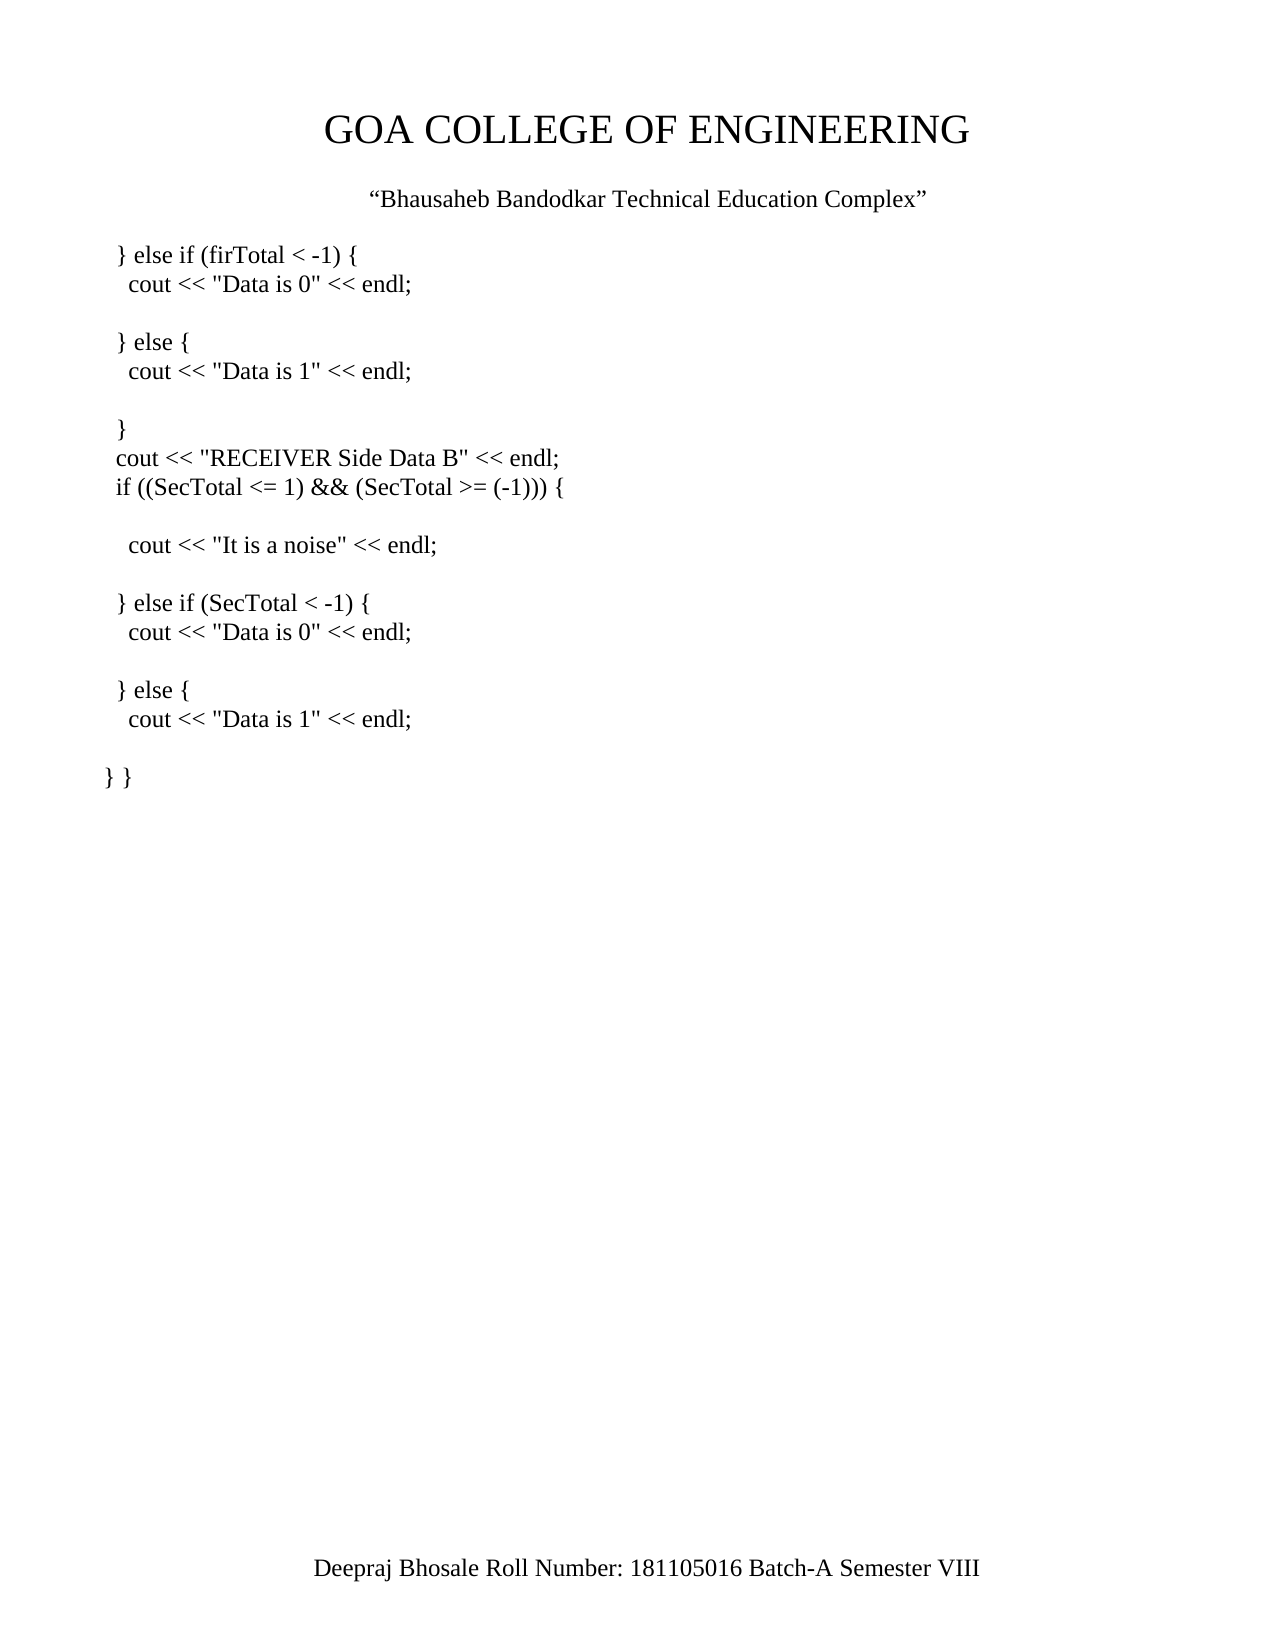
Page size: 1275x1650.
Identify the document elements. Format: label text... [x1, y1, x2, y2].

text cout << "RECEIVER Side Data B" << endl; [103, 443, 1191, 472]
text } else { [103, 675, 1191, 704]
text cout << "Data is 0" << endl; [103, 617, 1191, 646]
text if ((SecTotal <= 1) && (SecTotal >= (-1))) { [103, 472, 1191, 501]
text } else if (SecTotal < -1) { [103, 588, 1191, 617]
text } } [103, 762, 1191, 791]
text cout << "Data is 1" << endl; [103, 356, 1191, 385]
text } else if (firTotal < -1) { [103, 240, 1191, 269]
text } [103, 414, 1191, 443]
text cout << "Data is 0" << endl; [103, 269, 1191, 298]
text cout << "Data is 1" << endl; [103, 704, 1191, 733]
text cout << "It is a noise" << endl; [103, 530, 1191, 559]
text } else { [103, 327, 1191, 356]
